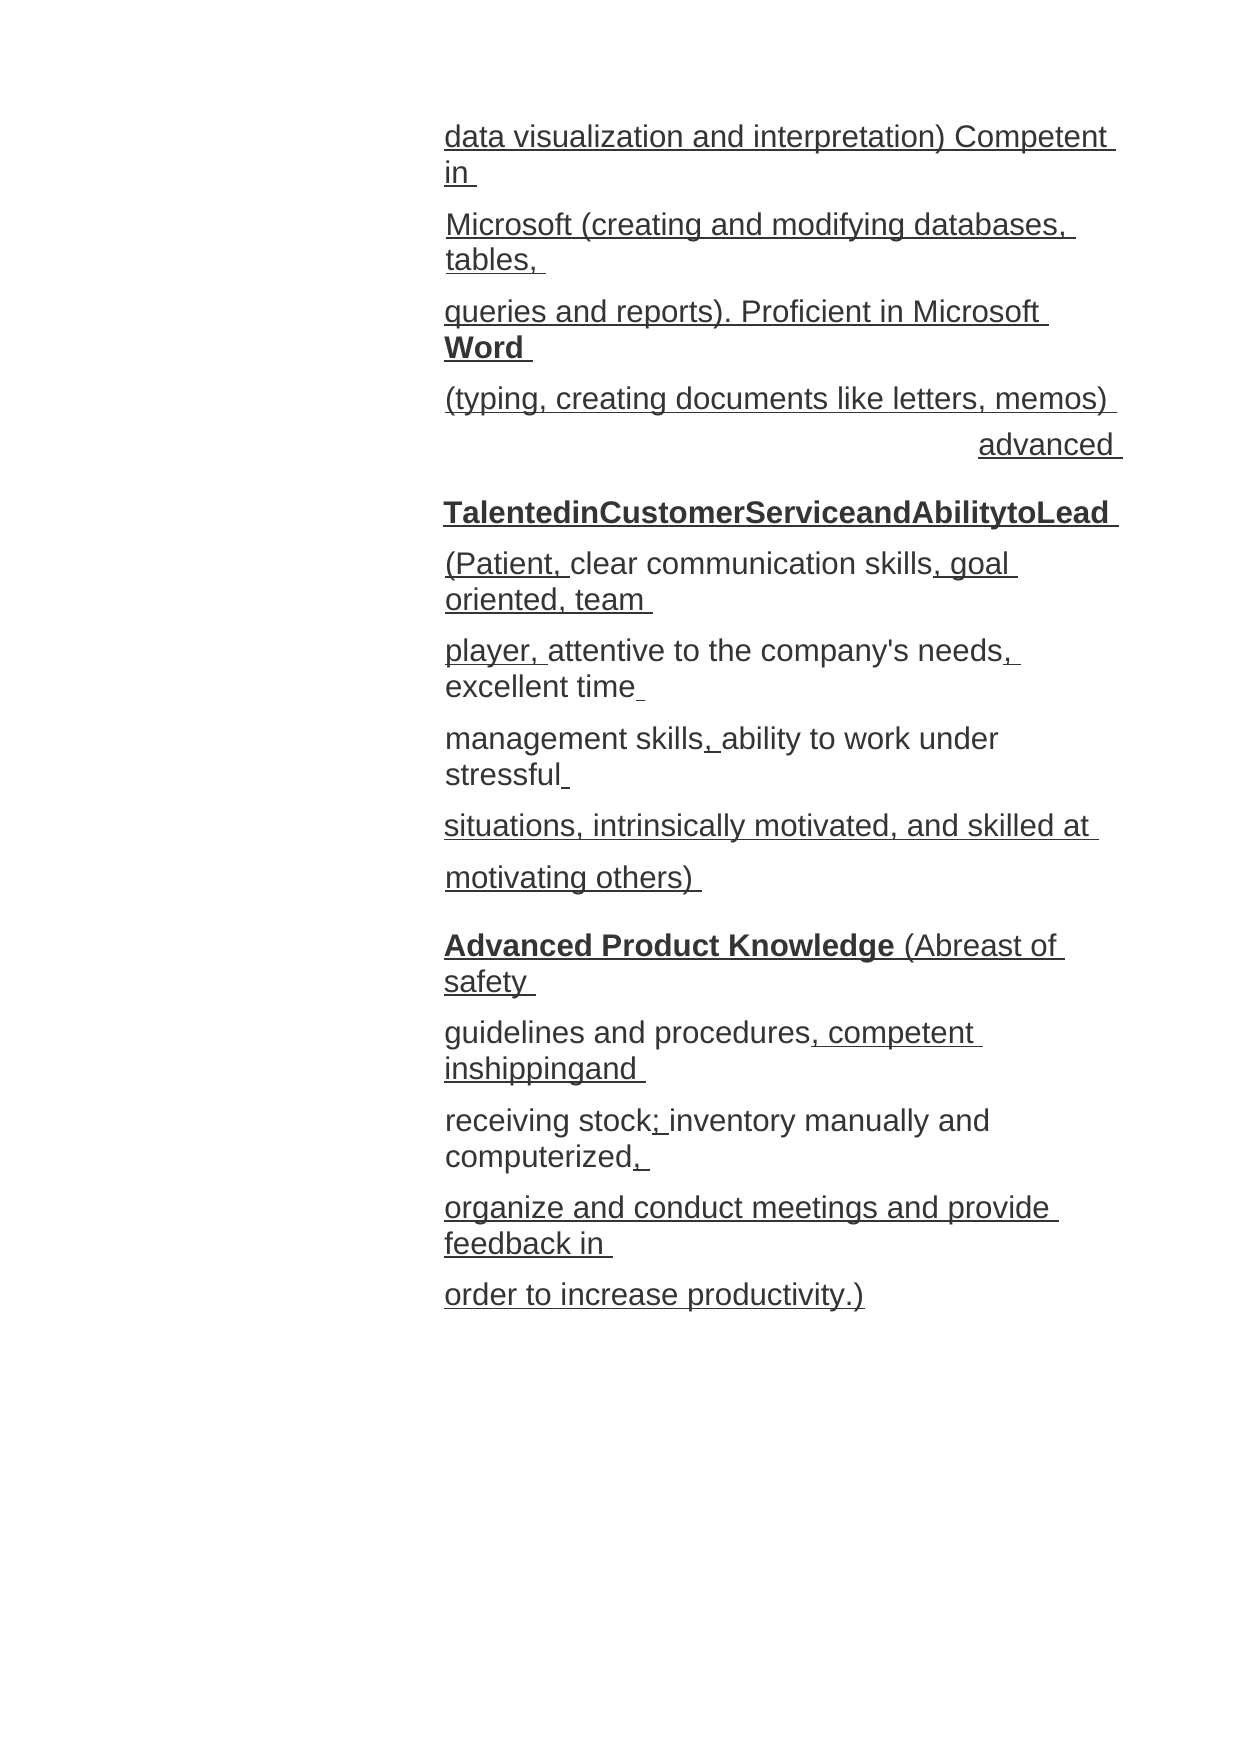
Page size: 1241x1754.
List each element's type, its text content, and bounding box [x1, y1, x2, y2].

text organize and conduct meetings and provide feedback in [444, 1189, 1122, 1261]
text Advanced Product Knowledge (Abreast of safety [443, 927, 1122, 999]
text Microsoft (creating and modifying databases, tables, [445, 206, 1122, 277]
text data visualization and interpretation) Competent in [444, 118, 1122, 190]
text player, attentive to the company's needs, excellent time [445, 632, 1122, 704]
text motivating others) [445, 859, 1122, 895]
text management skills, ability to work under stressful [445, 720, 1122, 792]
text receiving stock; inventory manually and computerized, [445, 1102, 1122, 1173]
text queries and reports). Proficient in Microsoft Word [444, 293, 1122, 365]
text situations, intrinsically motivated, and skilled at [443, 807, 1122, 843]
text (typing, creating documents like letters, memos) [445, 380, 1122, 416]
text order to increase productivity.) [444, 1276, 1122, 1312]
text guidelines and procedures, competent inshippingand [444, 1014, 1122, 1086]
text advanced [118, 426, 1122, 461]
text TalentedinCustomerServiceandAbilitytoLead [443, 494, 1122, 529]
text (Patient, clear communication skills, goal oriented, team [445, 545, 1122, 617]
